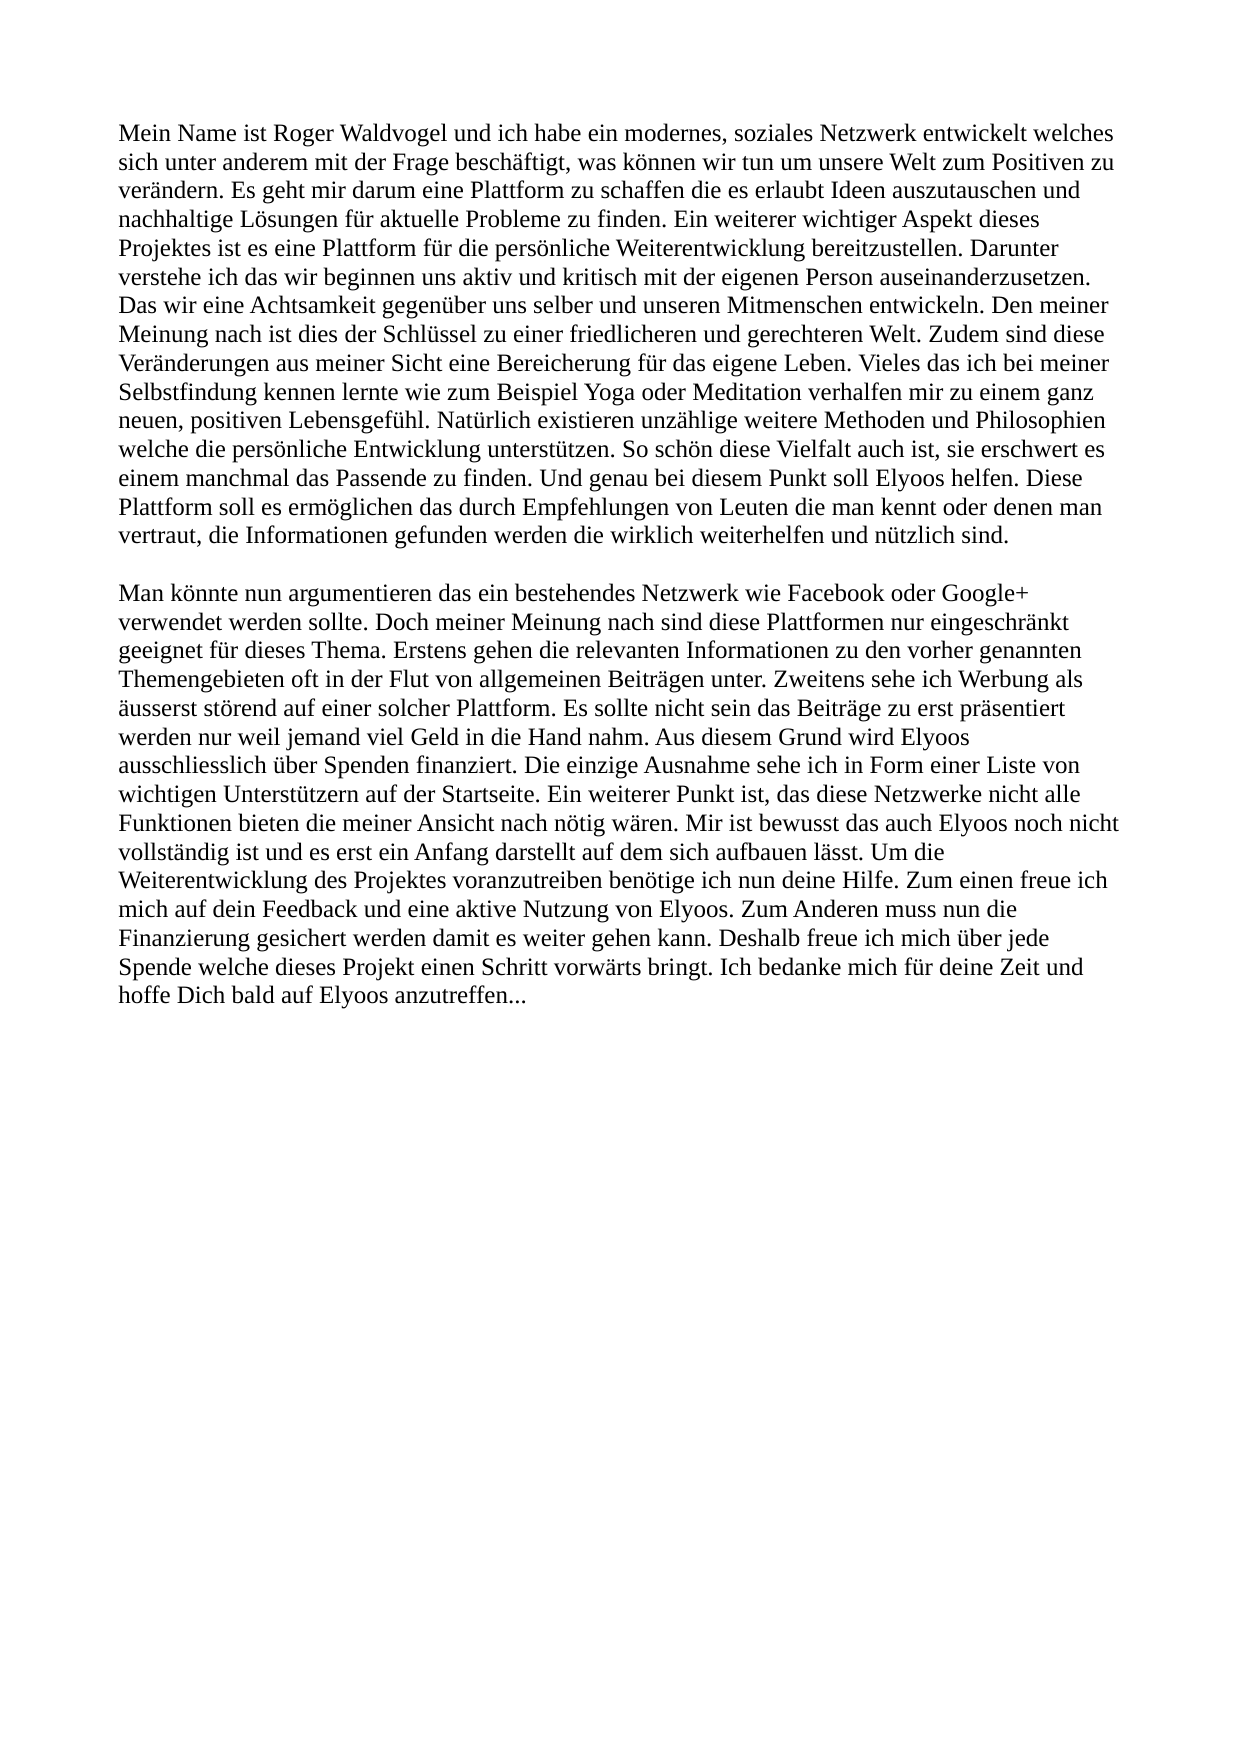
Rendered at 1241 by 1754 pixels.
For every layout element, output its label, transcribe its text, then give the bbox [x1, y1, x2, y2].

text Mein Name ist Roger Waldvogel und ich habe ein modernes, soziales Netzwerk entwickelt welches sich unter anderem mit der Frage beschäftigt, was können wir tun um unsere Welt zum Positiven zu verändern. Es geht mir darum eine Plattform zu schaffen die es erlaubt Ideen auszutauschen und nachhaltige Lösungen für aktuelle Probleme zu finden. Ein weiterer wichtiger Aspekt dieses Projektes ist es eine Plattform für die persönliche Weiterentwicklung bereitzustellen. Darunter verstehe ich das wir beginnen uns aktiv und kritisch mit der eigenen Person auseinanderzusetzen. Das wir eine Achtsamkeit gegenüber uns selber und unseren Mitmenschen entwickeln. Den meiner Meinung nach ist dies der Schlüssel zu einer friedlicheren und gerechteren Welt. Zudem sind diese Veränderungen aus meiner Sicht eine Bereicherung für das eigene Leben. Vieles das ich bei meiner Selbstfindung kennen lernte wie zum Beispiel Yoga oder Meditation verhalfen mir zu einem ganz neuen, positiven Lebensgefühl. Natürlich existieren unzählige weitere Methoden und Philosophien welche die persönliche Entwicklung unterstützen. So schön diese Vielfalt auch ist, sie erschwert es einem manchmal das Passende zu finden. Und genau bei diesem Punkt soll Elyoos helfen. Diese Plattform soll es ermöglichen das durch Empfehlungen von Leuten die man kennt oder denen man vertraut, die Informationen gefunden werden die wirklich weiterhelfen und nützlich sind. [118, 118, 1122, 549]
text Man könnte nun argumentieren das ein bestehendes Netzwerk wie Facebook oder Google+ verwendet werden sollte. Doch meiner Meinung nach sind diese Plattformen nur eingeschränkt geeignet für dieses Thema. Erstens gehen die relevanten Informationen zu den vorher genannten Themengebieten oft in der Flut von allgemeinen Beiträgen unter. Zweitens sehe ich Werbung als äusserst störend auf einer solcher Plattform. Es sollte nicht sein das Beiträge zu erst präsentiert werden nur weil jemand viel Geld in die Hand nahm. Aus diesem Grund wird Elyoos ausschliesslich über Spenden finanziert. Die einzige Ausnahme sehe ich in Form einer Liste von wichtigen Unterstützern auf der Startseite. Ein weiterer Punkt ist, das diese Netzwerke nicht alle Funktionen bieten die meiner Ansicht nach nötig wären. Mir ist bewusst das auch Elyoos noch nicht vollständig ist und es erst ein Anfang darstellt auf dem sich aufbauen lässt. Um die Weiterentwicklung des Projektes voranzutreiben benötige ich nun deine Hilfe. Zum einen freue ich mich auf dein Feedback und eine aktive Nutzung von Elyoos. Zum Anderen muss nun die Finanzierung gesichert werden damit es weiter gehen kann. Deshalb freue ich mich über jede Spende welche dieses Projekt einen Schritt vorwärts bringt. Ich bedanke mich für deine Zeit und hoffe Dich bald auf Elyoos anzutreffen... [118, 578, 1122, 1009]
